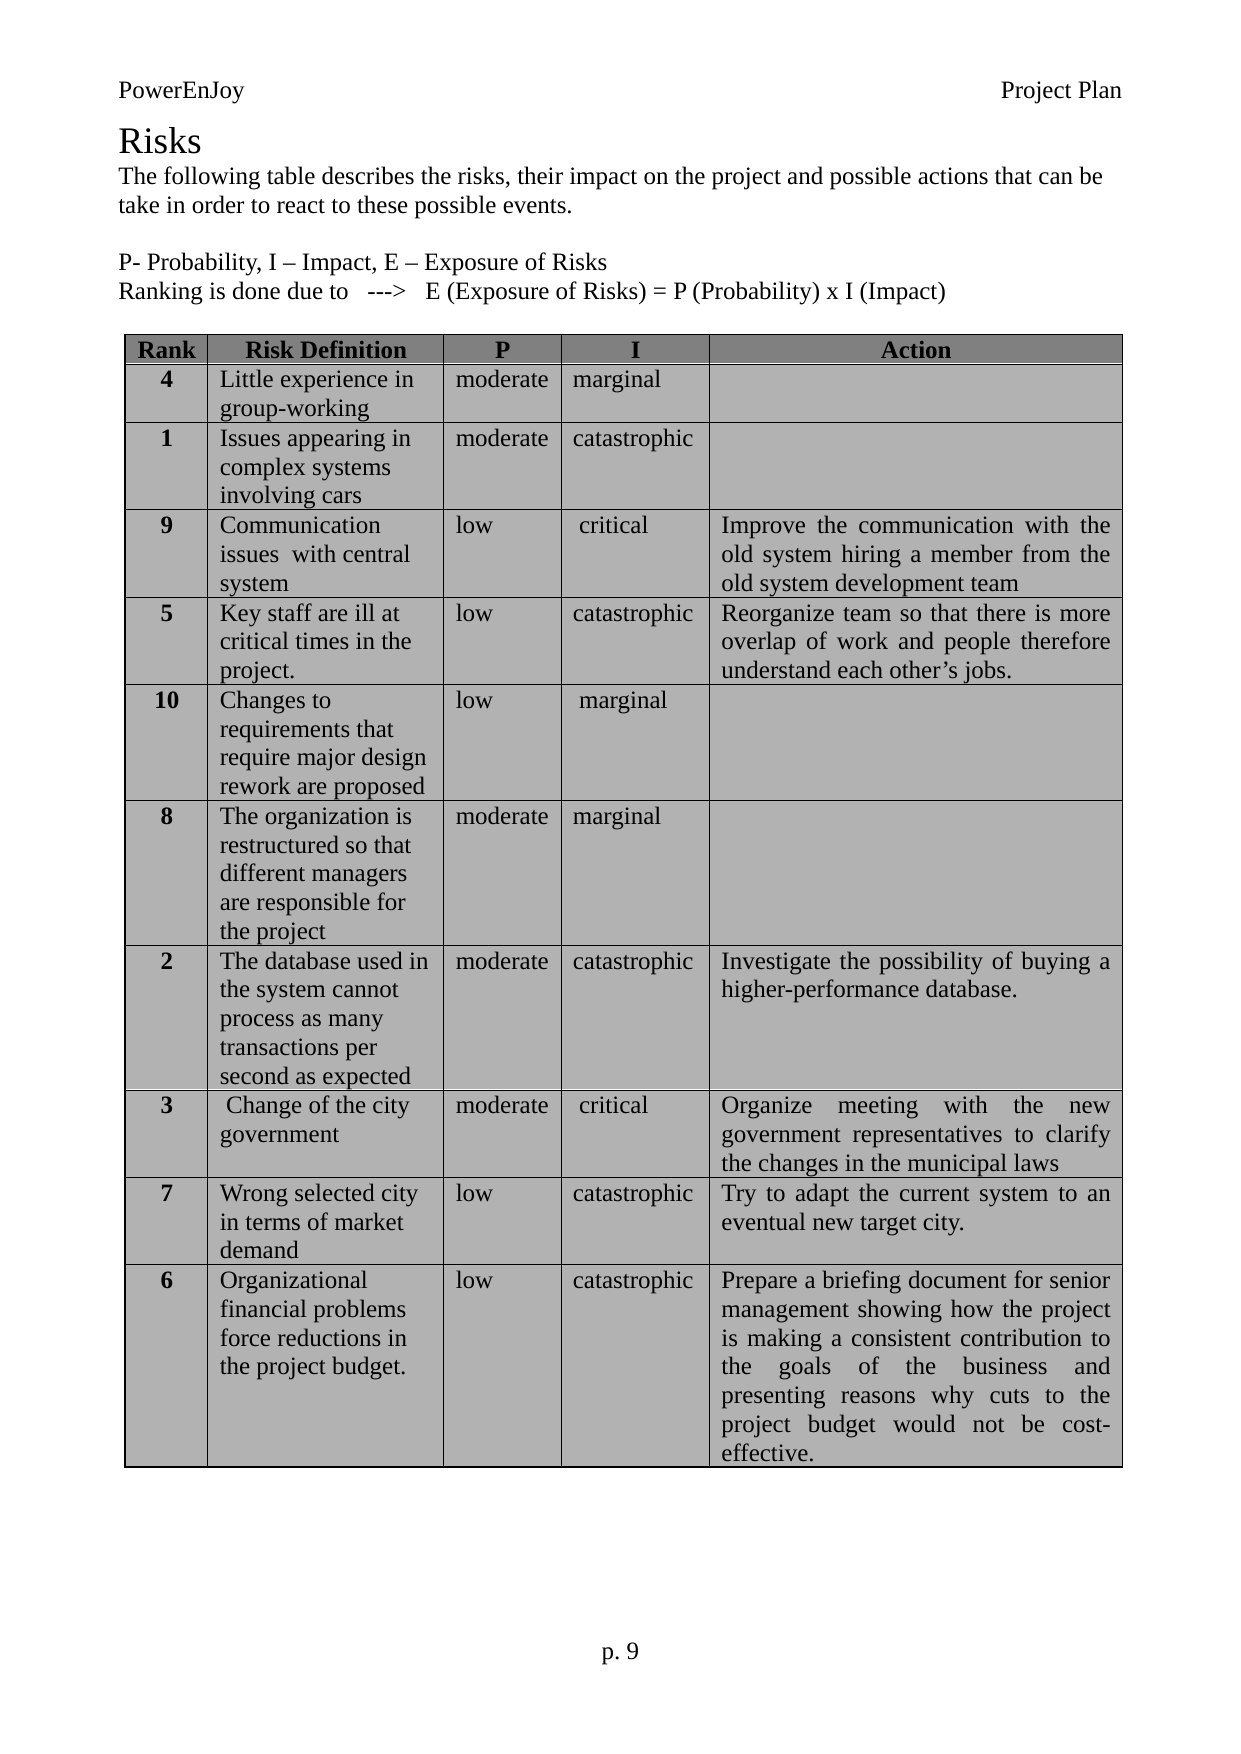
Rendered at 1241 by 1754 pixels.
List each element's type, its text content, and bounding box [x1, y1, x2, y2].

table_cell Investigate the possibility of buying a higher-performance database. [710, 946, 1122, 1089]
text The following table describes the risks, their impact on the project and possible actions that can be take in order to react to these possible events. [118, 161, 1122, 219]
table_cell Improve the communication with the old system hiring a member from the old system development team [710, 510, 1122, 597]
table_cell Key staff are ill at critical times in the project. [208, 598, 443, 684]
table_cell 1 [126, 423, 207, 509]
table_cell 5 [126, 598, 207, 684]
table_cell low [444, 1265, 561, 1466]
table_header Rank [126, 335, 207, 363]
table_cell The organization is restructured so that different managers are responsible for the project [208, 801, 443, 945]
table_cell Change of the city government [208, 1091, 443, 1177]
table_cell [710, 423, 1122, 509]
table_cell Wrong selected city in terms of market demand [208, 1178, 443, 1264]
table_cell 8 [126, 801, 207, 945]
table_cell [710, 685, 1122, 800]
table_cell 7 [126, 1178, 207, 1264]
table_cell critical [562, 1091, 709, 1177]
table_cell catastrophic [562, 1265, 709, 1466]
table_cell critical [562, 510, 709, 597]
table_cell 4 [126, 365, 207, 422]
table_cell catastrophic [562, 1178, 709, 1264]
table_cell Issues appearing in complex systems involving cars [208, 423, 443, 509]
table_cell 10 [126, 685, 207, 800]
table_cell low [444, 685, 561, 800]
table_cell low [444, 1178, 561, 1264]
table_cell [710, 801, 1122, 945]
text P- Probability, I – Impact, E – Exposure of Risks [118, 247, 1122, 276]
table_cell Try to adapt the current system to an eventual new target city. [710, 1178, 1122, 1264]
table_cell 2 [126, 946, 207, 1089]
table_cell Little experience in group-working [208, 365, 443, 422]
table_cell moderate [444, 801, 561, 945]
table_cell catastrophic [562, 598, 709, 684]
table_cell The database used in the system cannot process as many transactions per second as expected [208, 946, 443, 1089]
table_header Risk Definition [208, 335, 443, 363]
table_cell moderate [444, 946, 561, 1089]
table_cell Changes to requirements that require major design rework are proposed [208, 685, 443, 800]
table_cell Reorganize team so that there is more overlap of work and people therefore understand each other’s jobs. [710, 598, 1122, 684]
table_cell Organizational financial problems force reductions in the project budget. [208, 1265, 443, 1466]
table_header Action [710, 335, 1122, 363]
table_cell catastrophic [562, 946, 709, 1089]
table_header I [562, 335, 709, 363]
table_cell marginal [562, 685, 709, 800]
table_cell marginal [562, 801, 709, 945]
table_cell Communication issues with central system [208, 510, 443, 597]
table_cell moderate [444, 1091, 561, 1177]
table_cell marginal [562, 365, 709, 422]
table_cell 6 [126, 1265, 207, 1466]
table_cell moderate [444, 365, 561, 422]
text Ranking is done due to ---> E (Exposure of Risks) = P (Probability) x I (Impact) [118, 276, 1122, 305]
table_cell low [444, 598, 561, 684]
text Risks [118, 118, 1122, 161]
table_cell [710, 365, 1122, 422]
table_cell catastrophic [562, 423, 709, 509]
table_cell low [444, 510, 561, 597]
table_cell 3 [126, 1091, 207, 1177]
table_cell 9 [126, 510, 207, 597]
table_cell Prepare a briefing document for senior management showing how the project is making a consistent contribution to the goals of the business and presenting reasons why cuts to the project budget would not be cost-effective. [710, 1265, 1122, 1466]
table_cell Organize meeting with the new government representatives to clarify the changes in the municipal laws [710, 1091, 1122, 1177]
table_cell moderate [444, 423, 561, 509]
table_header P [444, 335, 561, 363]
